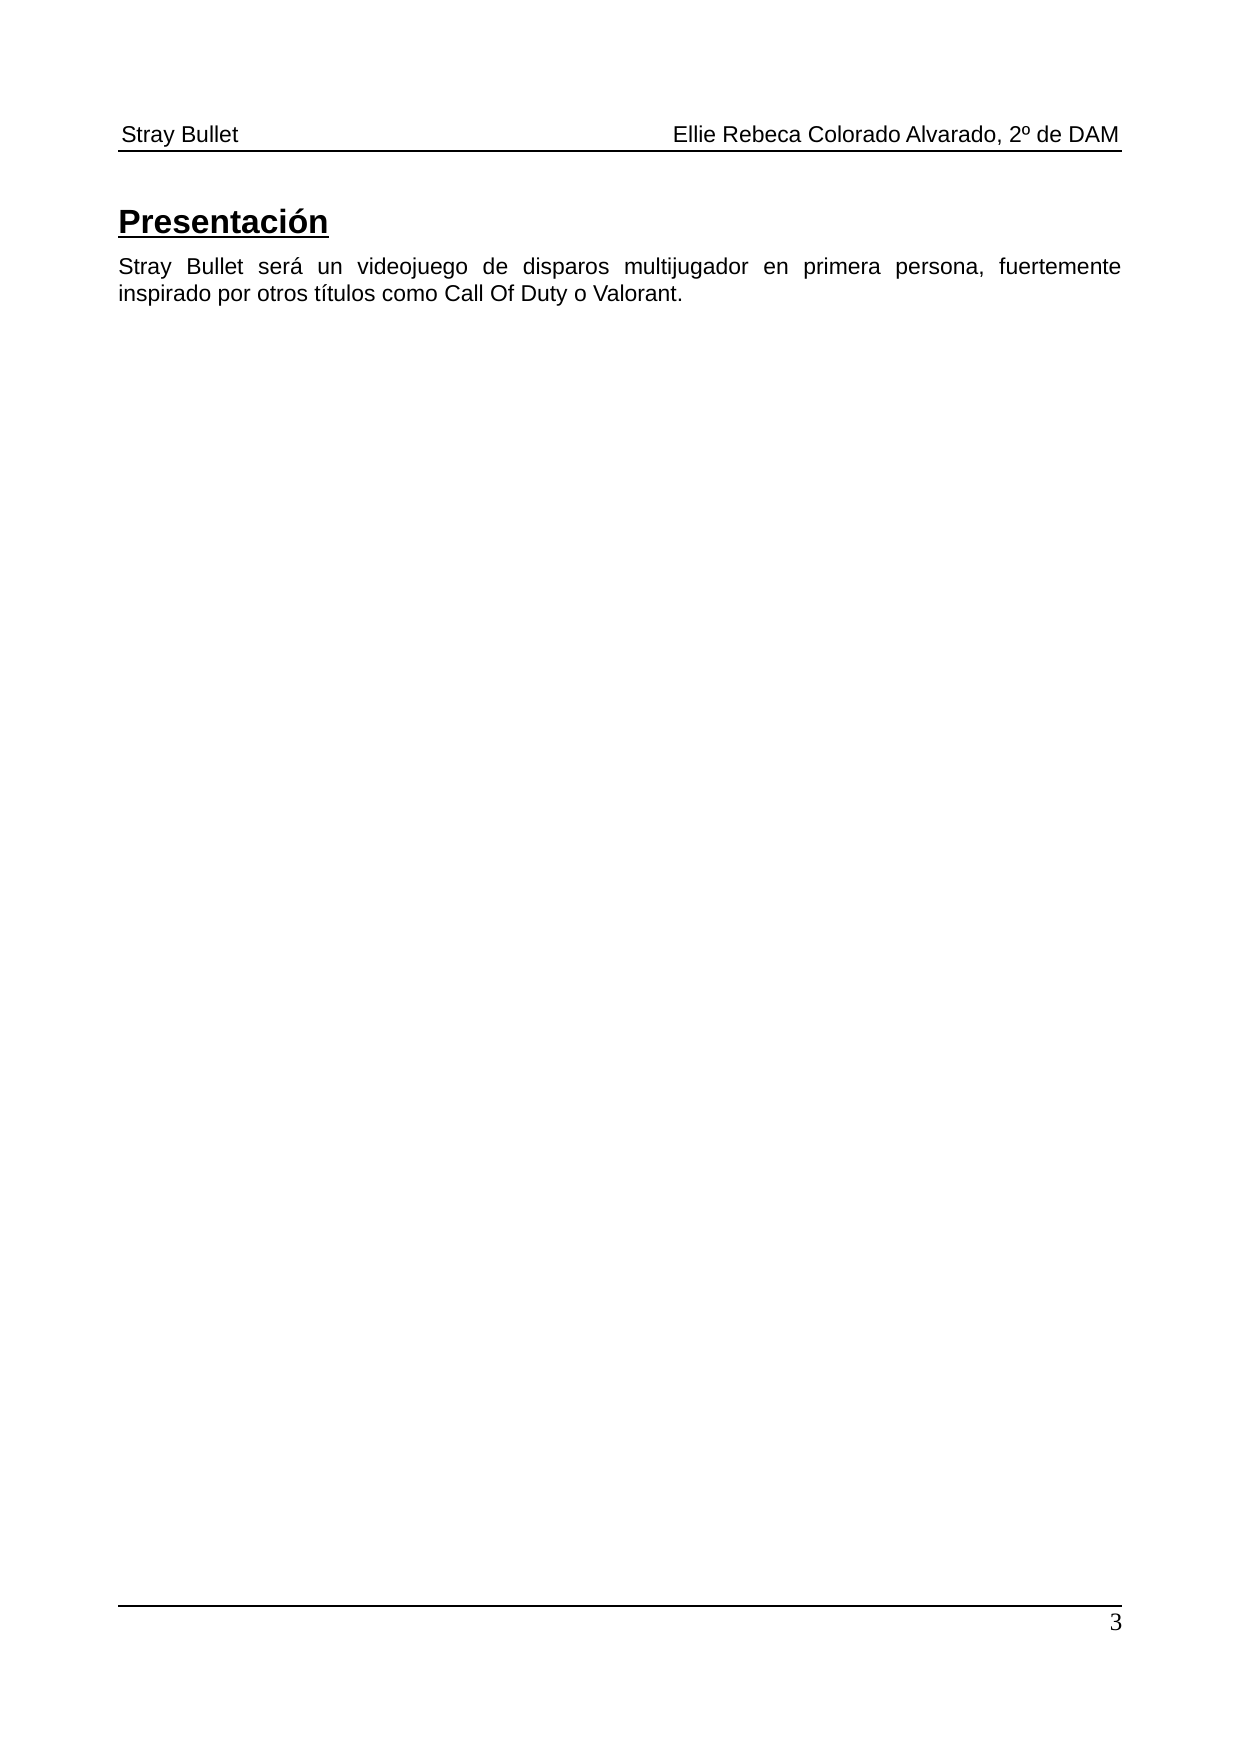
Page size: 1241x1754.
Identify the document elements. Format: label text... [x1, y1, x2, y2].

subtitle Presentación [118, 202, 1122, 241]
text Stray Bullet será un videojuego de disparos multijugador en primera persona, fuertemente inspirado por otros títulos como Call Of Duty o Valorant. [118, 253, 1122, 306]
